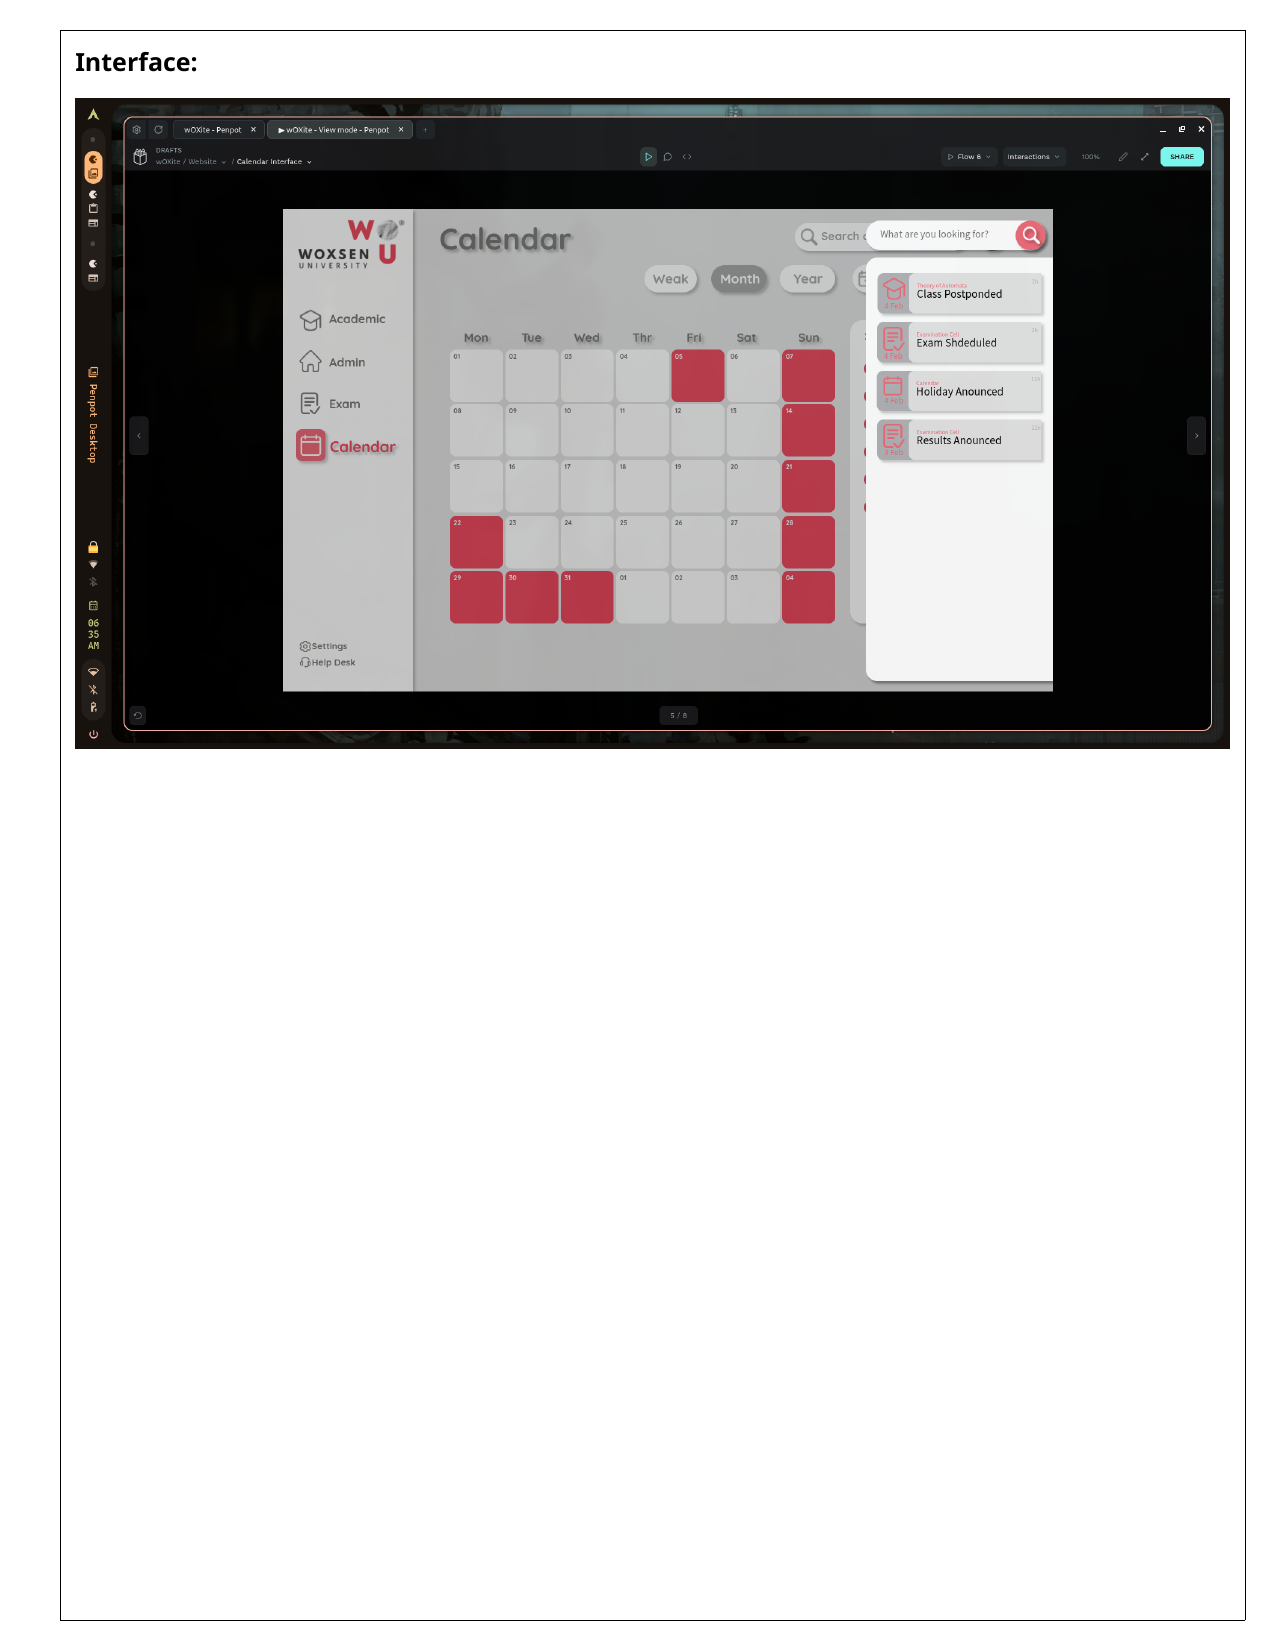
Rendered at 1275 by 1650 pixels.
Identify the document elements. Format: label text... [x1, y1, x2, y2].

text Interface: [75, 45, 1230, 79]
picture [75, 98, 1230, 749]
